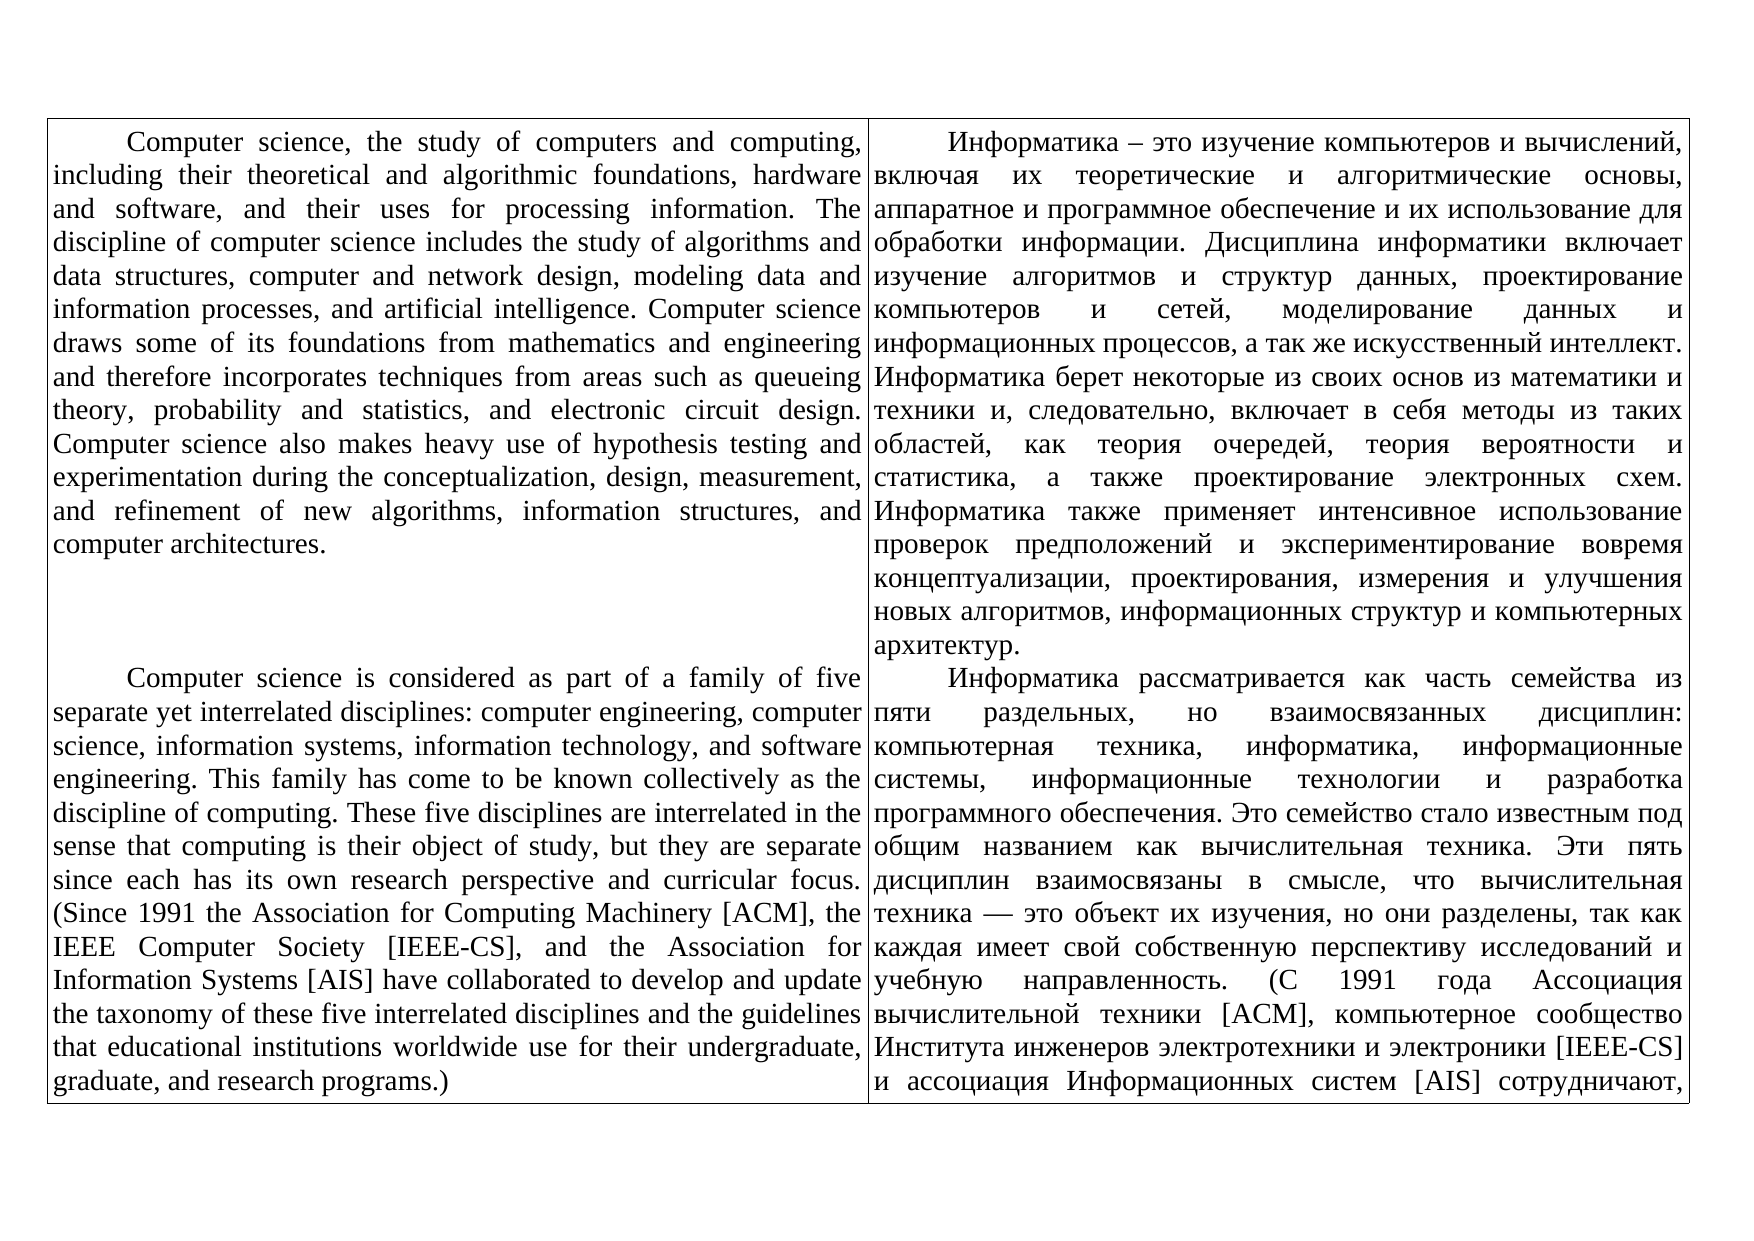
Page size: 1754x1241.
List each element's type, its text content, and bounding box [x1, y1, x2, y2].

table_header Computer science, the study of computers and computing, including their theoretical and algorithmic foundations, hardware and software, and their uses for processing information. The discipline of computer science includes the study of algorithms and data structures, computer and network design, modeling data and information processes, and artificial intelligence. Computer science draws some of its foundations from mathematics and engineering and therefore incorporates techniques from areas such as queueing theory, probability and statistics, and electronic circuit design. Computer science also makes heavy use of hypothesis testing and experimentation during the conceptualization, design, measurement, and refinement of new algorithms, information structures, and computer architectures. Computer science is considered as part of a family of five separate yet interrelated disciplines: computer engineering, computer science, information systems, information technology, and software engineering. This family has come to be known collectively as the discipline of computing. These five disciplines are interrelated in the sense that computing is their object of study, but they are separate since each has its own research perspective and curricular focus. (Since 1991 the Association for Computing Machinery [ACM], the IEEE Computer Society [IEEE-CS], and the Association for Information Systems [AIS] have collaborated to develop and update the taxonomy of these five interrelated disciplines and the guidelines that educational institutions worldwide use for their undergraduate, graduate, and research programs.) [48, 119, 868, 1102]
table_header Информатика – это изучение компьютеров и вычислений, включая их теоретические и алгоритмические основы, аппаратное и программное обеспечение и их использование для обработки информации. Дисциплина информатики включает изучение алгоритмов и структур данных, проектирование компьютеров и сетей, моделирование данных и информационных процессов, а так же искусственный интеллект. Информатика берет некоторые из своих основ из математики и техники и, следовательно, включает в себя методы из таких областей, как теория очередей, теория вероятности и статистика, а также проектирование электронных схем. Информатика также применяет интенсивное использование проверок предположений и экспериментирование вовремя концептуализации, проектирования, измерения и улучшения новых алгоритмов, информационных структур и компьютерных архитектур. Информатика рассматривается как часть семейства из пяти раздельных, но взаимосвязанных дисциплин: компьютерная техника, информатика, информационные системы, информационные технологии и разработка программного обеспечения. Это семейство стало известным под общим названием как вычислительная техника. Эти пять дисциплин взаимосвязаны в смысле, что вычислительная техника — это объект их изучения, но они разделены, так как каждая имеет свой собственную перспективу исследований и учебную направленность. (С 1991 года Ассоциация вычислительной техники [ACM], компьютерное сообщество Института инженеров электротехники и электроники [IEEE-CS] и ассоциация Информационных систем [AIS] сотрудничают, [869, 119, 1689, 1102]
